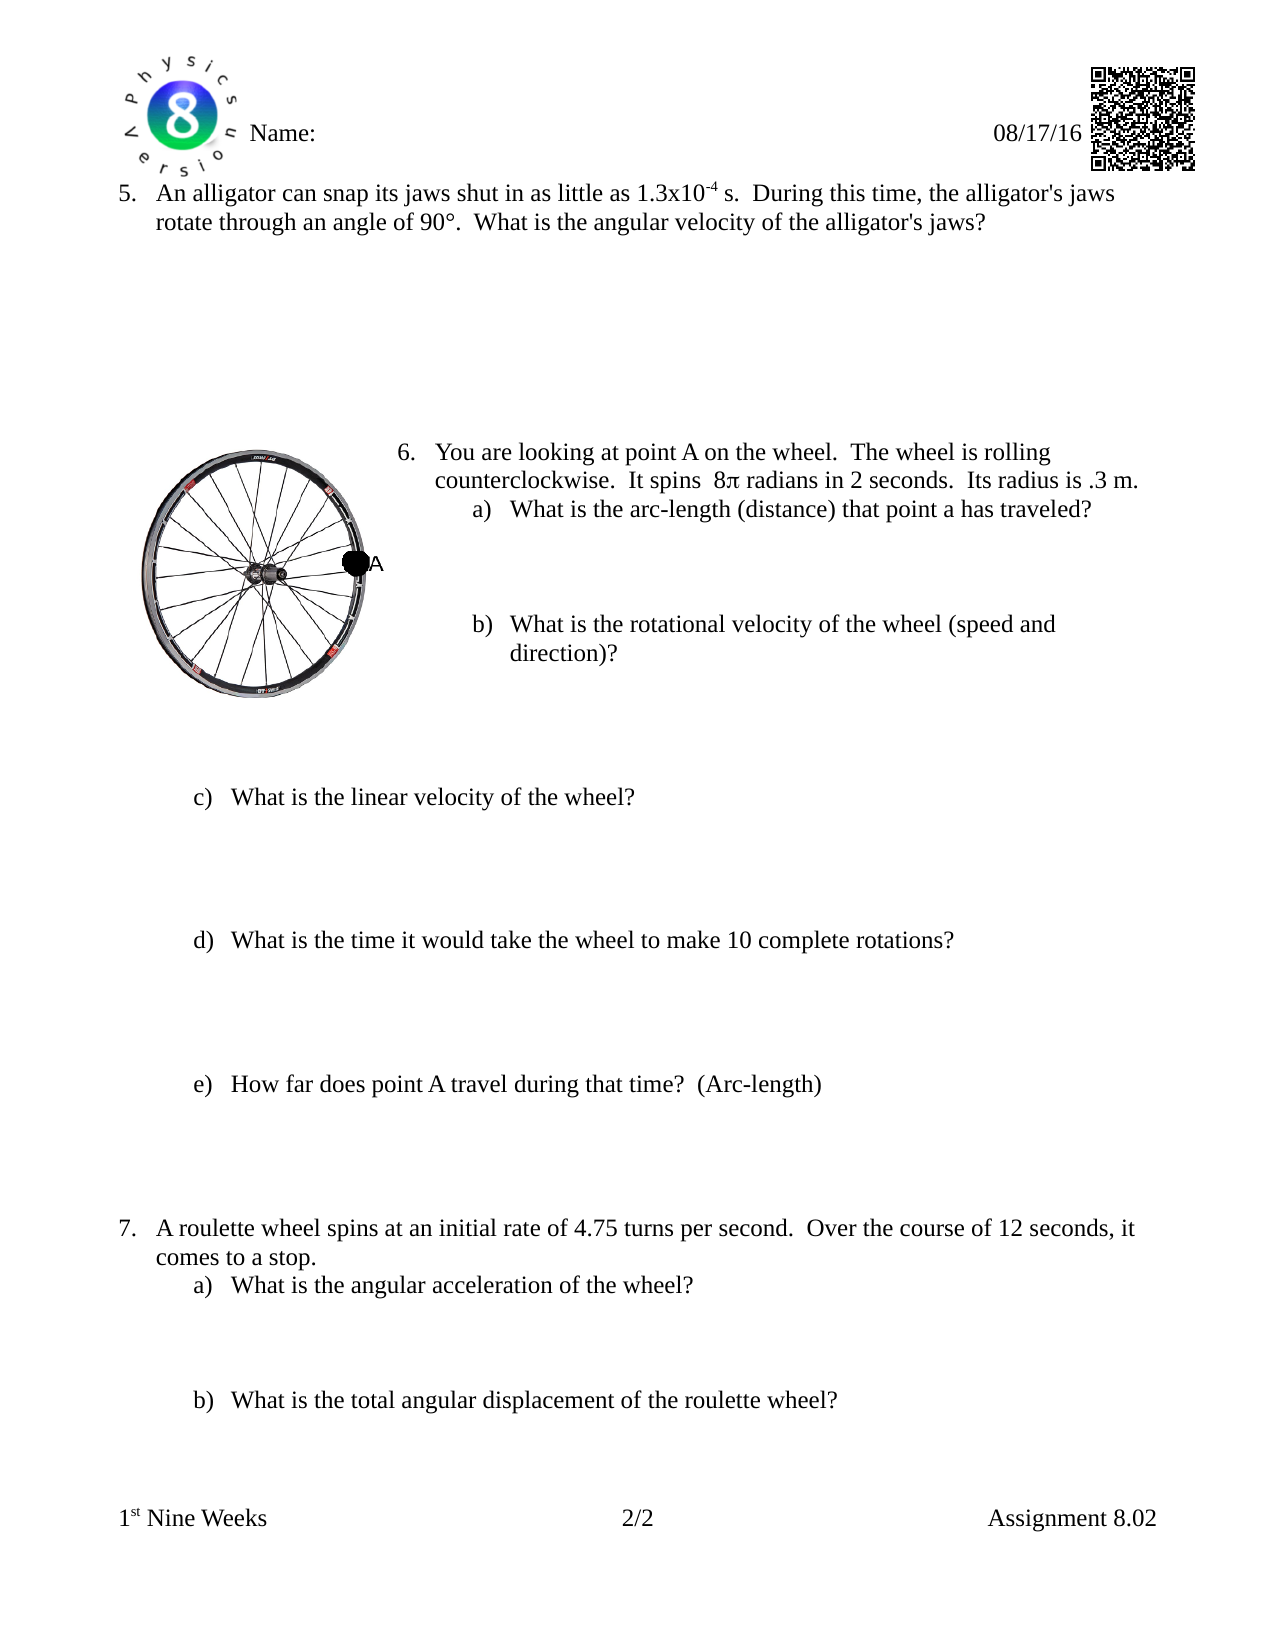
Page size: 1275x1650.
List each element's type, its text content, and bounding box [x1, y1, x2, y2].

list What is the linear velocity of the wheel? [193, 782, 1157, 811]
picture [109, 449, 397, 698]
picture [1082, 58, 1203, 179]
list What is the angular acceleration of the wheel? [193, 1271, 1157, 1299]
list A roulette wheel spins at an initial rate of 4.75 turns per second. Over the course of 12 seconds, it comes to a stop. [118, 1213, 1157, 1271]
picture [124, 56, 237, 177]
list What is the arc-length (distance) that point a has traveled? [397, 494, 1157, 523]
list What is the rotational velocity of the wheel (speed and direction)? [397, 609, 1157, 667]
list An alligator can snap its jaws shut in as little as 1.3x10-4 s. During this time, the alligator's jaws rotate through an angle of 90°. What is the angular velocity of the alligator's jaws? [118, 176, 1157, 236]
list How far does point A travel during that time? (Arc-length) [193, 1069, 1157, 1098]
list You are looking at point A on the wheel. The wheel is rolling counterclockwise. It spins 8p radians in 2 seconds. Its radius is .3 m. [118, 437, 1157, 494]
list What is the time it would take the wheel to make 10 complete rotations? [193, 926, 1157, 954]
list What is the total angular displacement of the roulette wheel? [193, 1386, 1157, 1414]
